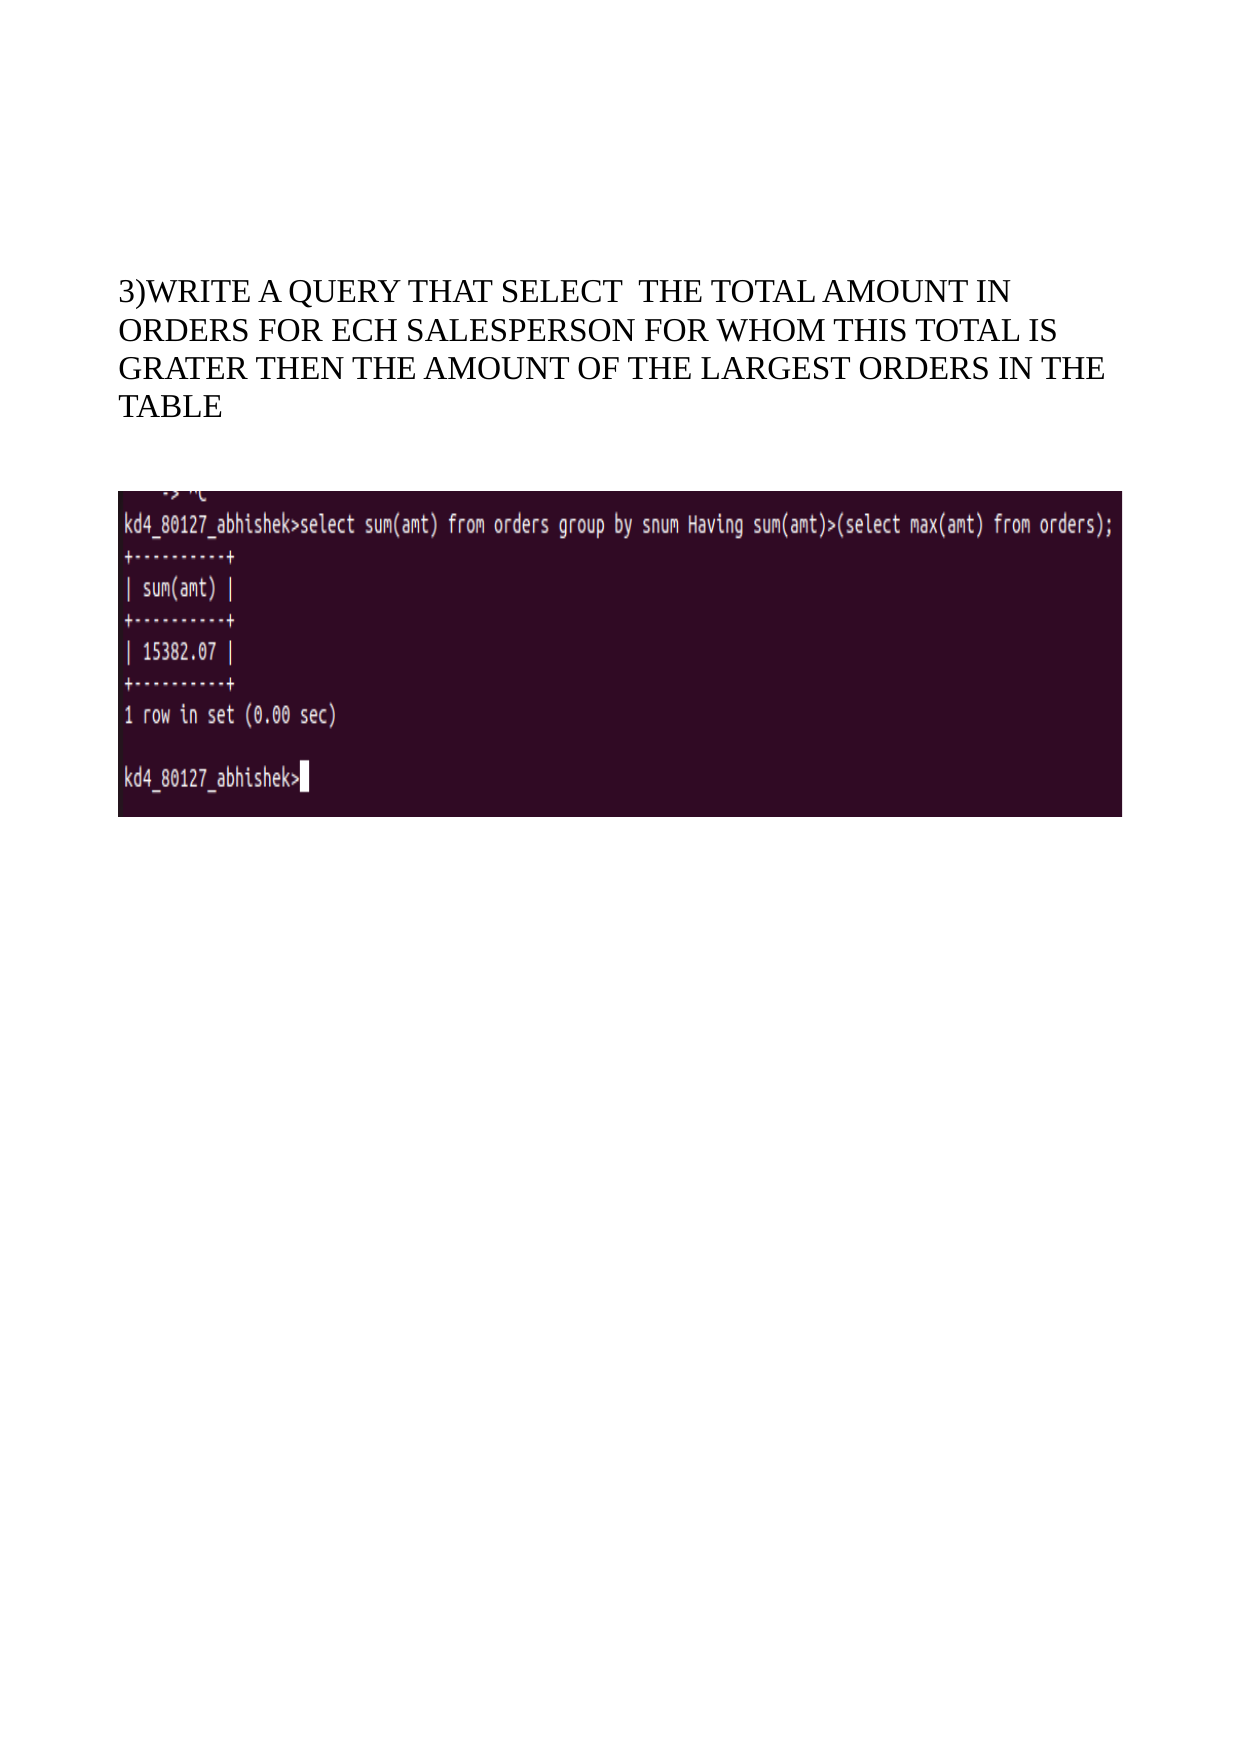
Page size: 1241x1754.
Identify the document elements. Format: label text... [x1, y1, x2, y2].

picture [118, 491, 1123, 817]
text 3)WRITE A QUERY THAT SELECT THE TOTAL AMOUNT IN ORDERS FOR ECH SALESPERSON FOR WHOM THIS TOTAL IS GRATER THEN THE AMOUNT OF THE LARGEST ORDERS IN THE TABLE [118, 271, 1122, 425]
